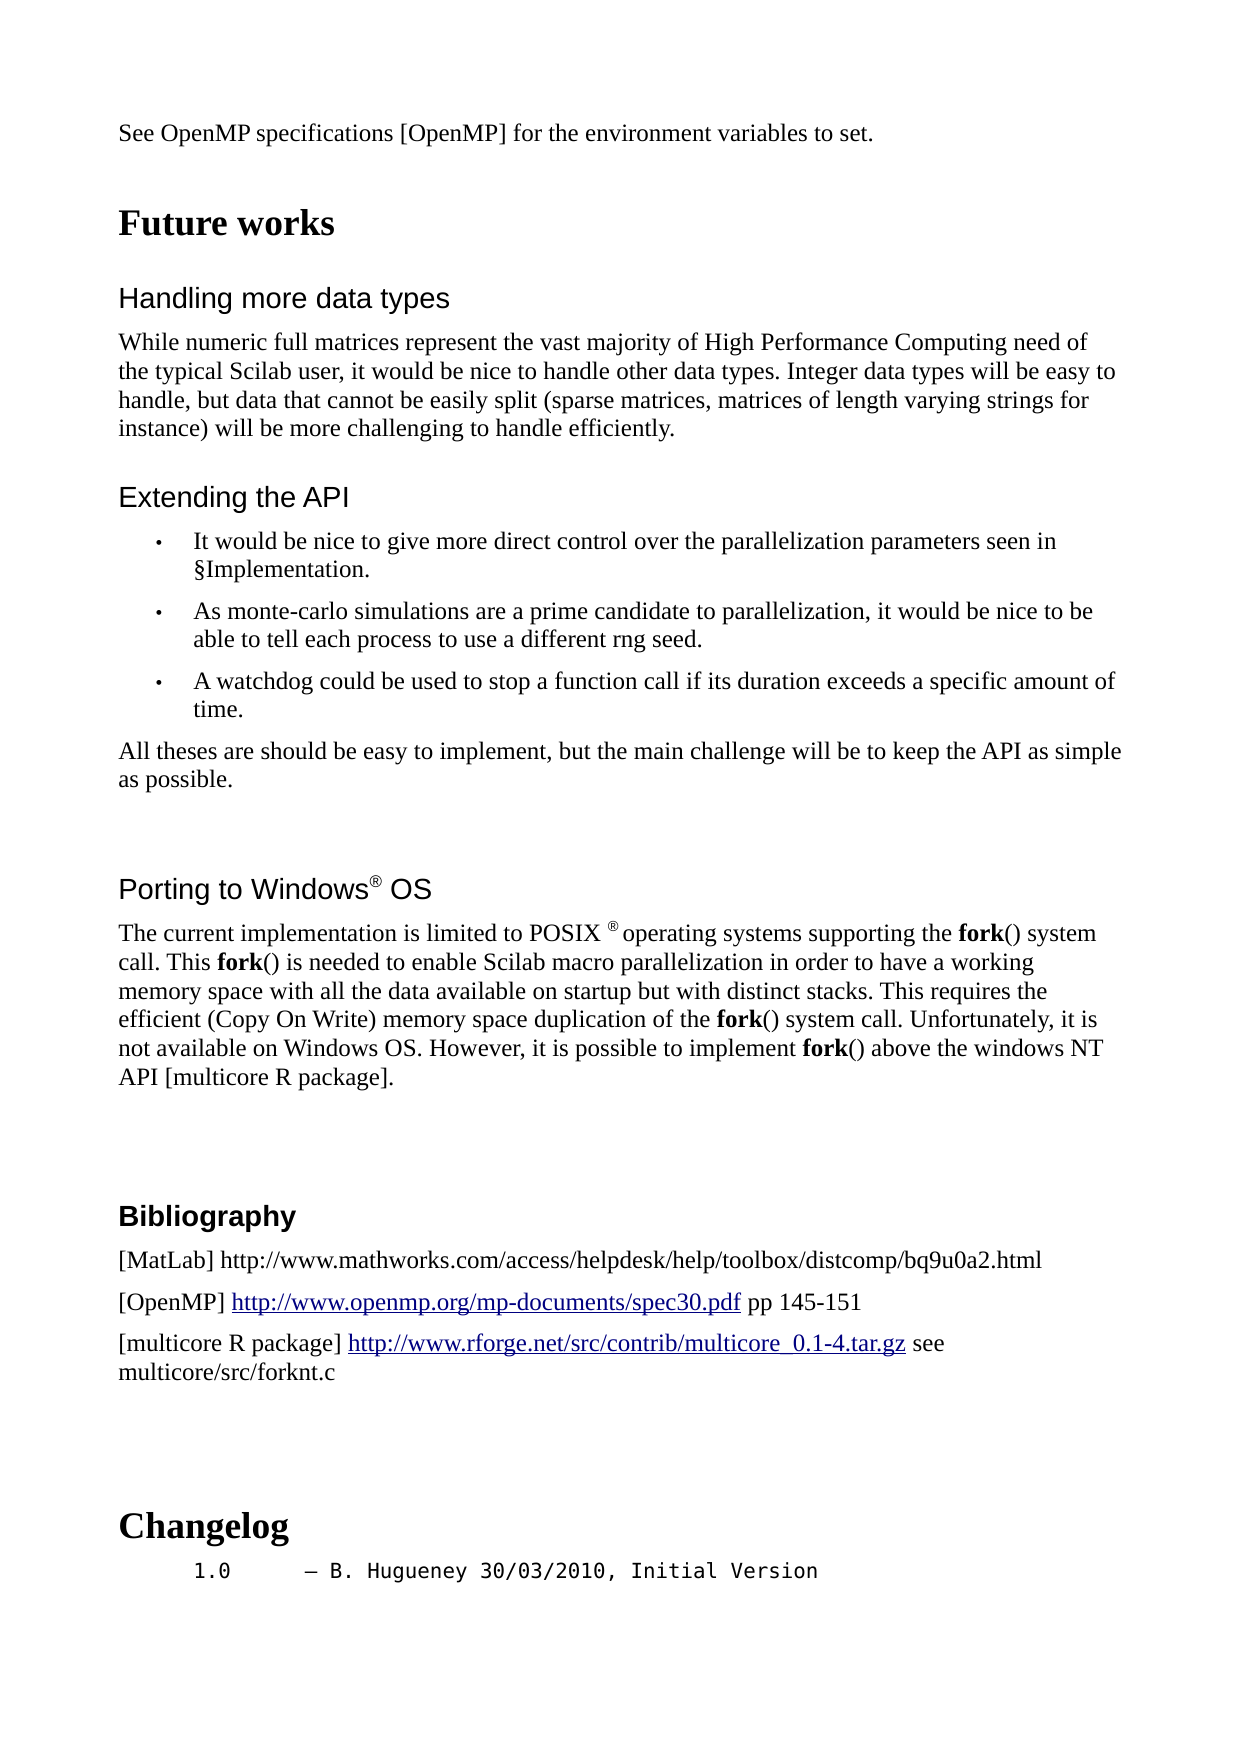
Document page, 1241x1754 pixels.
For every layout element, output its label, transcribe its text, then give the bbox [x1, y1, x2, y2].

text [OpenMP] http://www.openmp.org/mp-documents/spec30.pdf pp 145-151 [118, 1287, 1122, 1315]
subtitle Changelog [118, 1503, 1122, 1547]
subtitle Handling more data types [118, 281, 1122, 315]
subtitle Bibliography [118, 1199, 1122, 1233]
text All theses are should be easy to implement, but the main challenge will be to keep the API as simple as possible. [118, 736, 1122, 793]
list As monte-carlo simulations are a prime candidate to parallelization, it would be nice to be able to tell each process to use a different rng seed. [156, 596, 1122, 653]
list A watchdog could be used to stop a function call if its duration exceeds a specific amount of time. [156, 666, 1122, 723]
subtitle Future works [118, 201, 1122, 244]
subtitle Extending the API [118, 480, 1122, 513]
list It would be nice to give more direct control over the parallelization parameters seen in §Implementation. [156, 526, 1122, 583]
subtitle Porting to Windows® OS [118, 872, 1122, 906]
text [MatLab] http://www.mathworks.com/access/helpdesk/help/toolbox/distcomp/bq9u0a2.html [118, 1245, 1122, 1274]
text See OpenMP specifications [OpenMP] for the environment variables to set. [118, 118, 1122, 147]
text The current implementation is limited to POSIX ® operating systems supporting the fork() system call. This fork() is needed to enable Scilab macro parallelization in order to have a working memory space with all the data available on startup but with distinct stacks. This requires the efficient (Copy On Write) memory space duplication of the fork() system call. Unfortunately, it is not available on Windows OS. However, it is possible to implement fork() above the windows NT API [multicore R package]. [118, 918, 1122, 1091]
list – B. Hugueney 30/03/2010, Initial Version [193, 1559, 1122, 1583]
text While numeric full matrices represent the vast majority of High Performance Computing need of the typical Scilab user, it would be nice to handle other data types. Integer data types will be easy to handle, but data that cannot be easily split (sparse matrices, matrices of length varying strings for instance) will be more challenging to handle efficiently. [118, 327, 1122, 442]
text [multicore R package] http://www.rforge.net/src/contrib/multicore_0.1-4.tar.gz see multicore/src/forknt.c [118, 1328, 1122, 1385]
